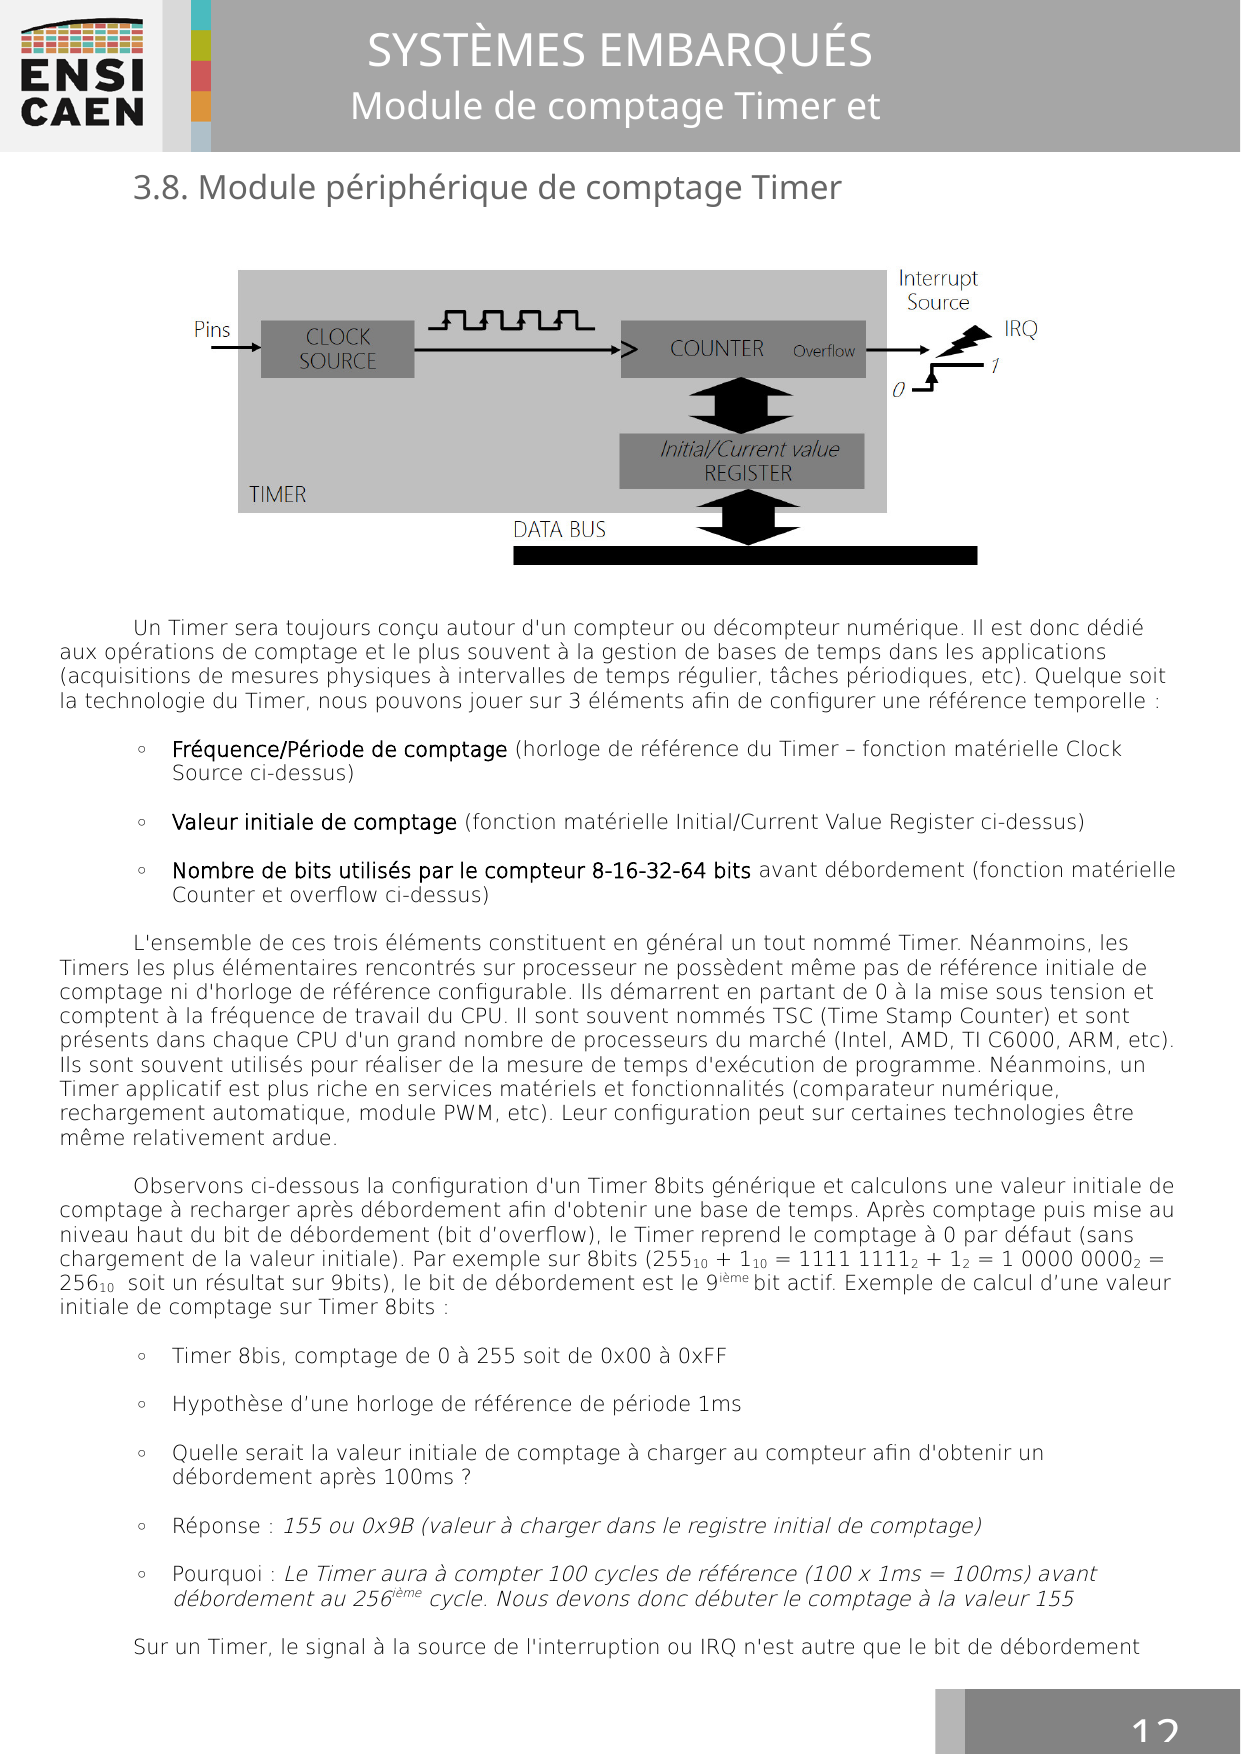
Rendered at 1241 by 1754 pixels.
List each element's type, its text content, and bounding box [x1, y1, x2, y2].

list Quelle serait la valeur initiale de comptage à charger au compteur afin d'obtenir un débordement après 100ms ? [134, 1441, 1181, 1489]
list Timer 8bis, comptage de 0 à 255 soit de 0x00 à 0xFF [134, 1344, 1181, 1368]
list Hypothèse d’une horloge de référence de période 1ms [134, 1392, 1181, 1417]
list Fréquence/Période de comptage (horloge de référence du Timer – fonction matérielle Clock Source ci-dessus) [134, 737, 1181, 786]
picture [165, 266, 1075, 568]
list Nombre de bits utilisés par le compteur 8-16-32-64 bits avant débordement (fonction matérielle Counter et overflow ci-dessus) [134, 858, 1181, 907]
picture [935, 1689, 1241, 1754]
text Observons ci-dessous la configuration d'un Timer 8bits générique et calculons une valeur initiale de comptage à recharger après débordement afin d'obtenir une base de temps. Après comptage puis mise au niveau haut du bit de débordement (bit d’overflow), le Timer reprend le comptage à 0 par défaut (sans chargement de la valeur initiale). Par exemple sur 8bits (25510 + 110 = 1111 11112 + 12 = 1 0000 00002 = 25610 soit un résultat sur 9bits), le bit de débordement est le 9ième bit actif. Exemple de calcul d’une valeur initiale de comptage sur Timer 8bits : [59, 1174, 1181, 1320]
text Un Timer sera toujours conçu autour d'un compteur ou décompteur numérique. Il est donc dédié aux opérations de comptage et le plus souvent à la gestion de bases de temps dans les applications (acquisitions de mesures physiques à intervalles de temps régulier, tâches périodiques, etc). Quelque soit la technologie du Timer, nous pouvons jouer sur 3 éléments afin de configurer une référence temporelle : [59, 616, 1181, 713]
list Pourquoi : Le Timer aura à compter 100 cycles de référence (100 x 1ms = 100ms) avant débordement au 256ième cycle. Nous devons donc débuter le comptage à la valeur 155 [134, 1562, 1181, 1611]
list Valeur initiale de comptage (fonction matérielle Initial/Current Value Register ci-dessus) [134, 810, 1181, 834]
text L'ensemble de ces trois éléments constituent en général un tout nommé Timer. Néanmoins, les Timers les plus élémentaires rencontrés sur processeur ne possèdent même pas de référence initiale de comptage ni d'horloge de référence configurable. Ils démarrent en partant de 0 à la mise sous tension et comptent à la fréquence de travail du CPU. Il sont souvent nommés TSC (Time Stamp Counter) et sont présents dans chaque CPU d'un grand nombre de processeurs du marché (Intel, AMD, TI C6000, ARM, etc). Ils sont souvent utilisés pour réaliser de la mesure de temps d'exécution de programme. Néanmoins, un Timer applicatif est plus riche en services matériels et fonctionnalités (comparateur numérique, rechargement automatique, module PWM, etc). Leur configuration peut sur certaines technologies être même relativement ardue. [59, 931, 1181, 1150]
text 3.8. Module périphérique de comptage Timer [59, 164, 1181, 209]
picture [0, 0, 1241, 152]
list Réponse : 155 ou 0x9B (valeur à charger dans le registre initial de comptage) [134, 1514, 1181, 1538]
text Sur un Timer, le signal à la source de l'interruption ou IRQ n'est autre que le bit de débordement [59, 1635, 1181, 1659]
